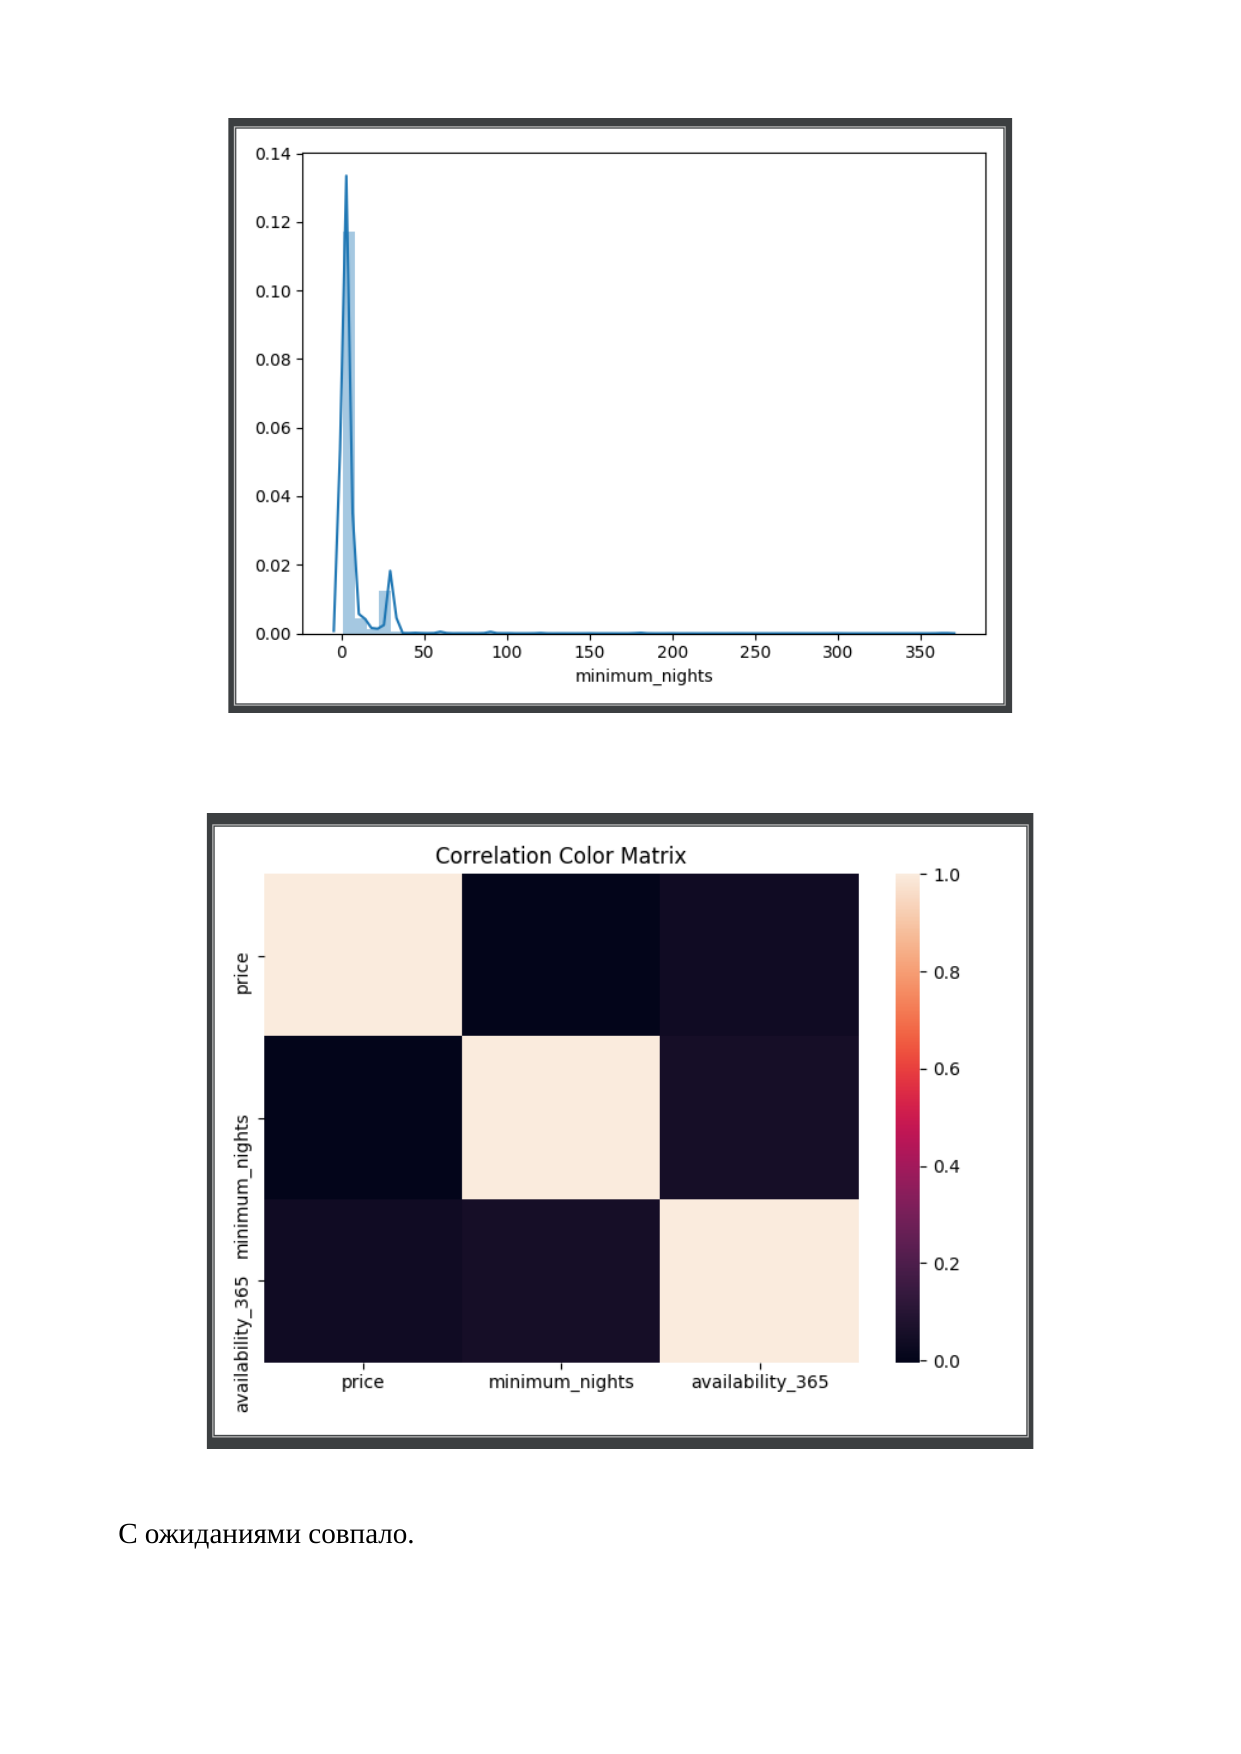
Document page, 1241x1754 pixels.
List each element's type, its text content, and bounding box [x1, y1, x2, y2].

picture [228, 118, 1013, 713]
picture [206, 813, 1034, 1449]
text С ожиданиями совпало. [118, 1516, 1122, 1549]
